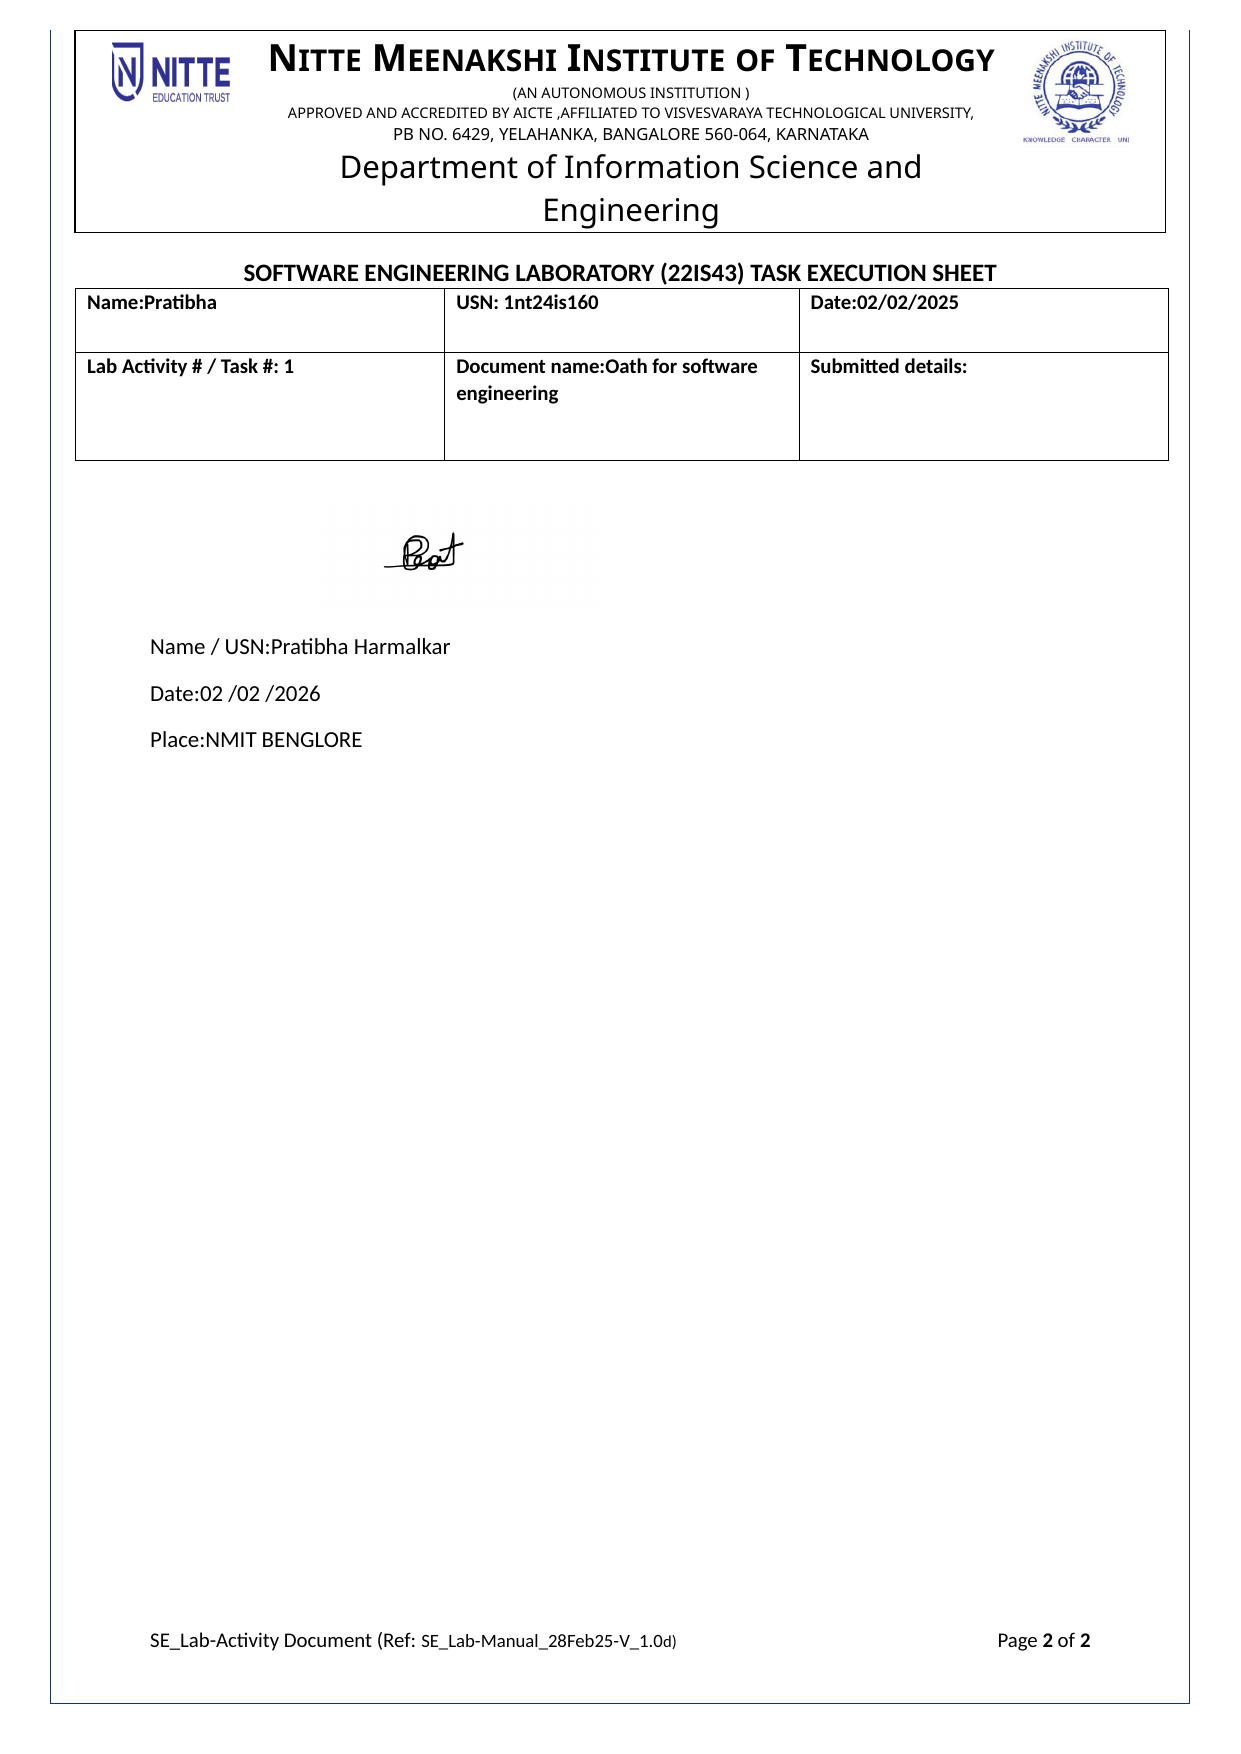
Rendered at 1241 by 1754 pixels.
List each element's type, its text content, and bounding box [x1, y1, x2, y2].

picture [319, 497, 605, 611]
text Date:02 /02 /2026 [150, 679, 1090, 707]
picture [112, 39, 230, 103]
text Name / USN:Pratibha Harmalkar [150, 632, 1090, 660]
text Place:NMIT BENGLORE [150, 726, 1090, 754]
picture [1019, 31, 1129, 148]
